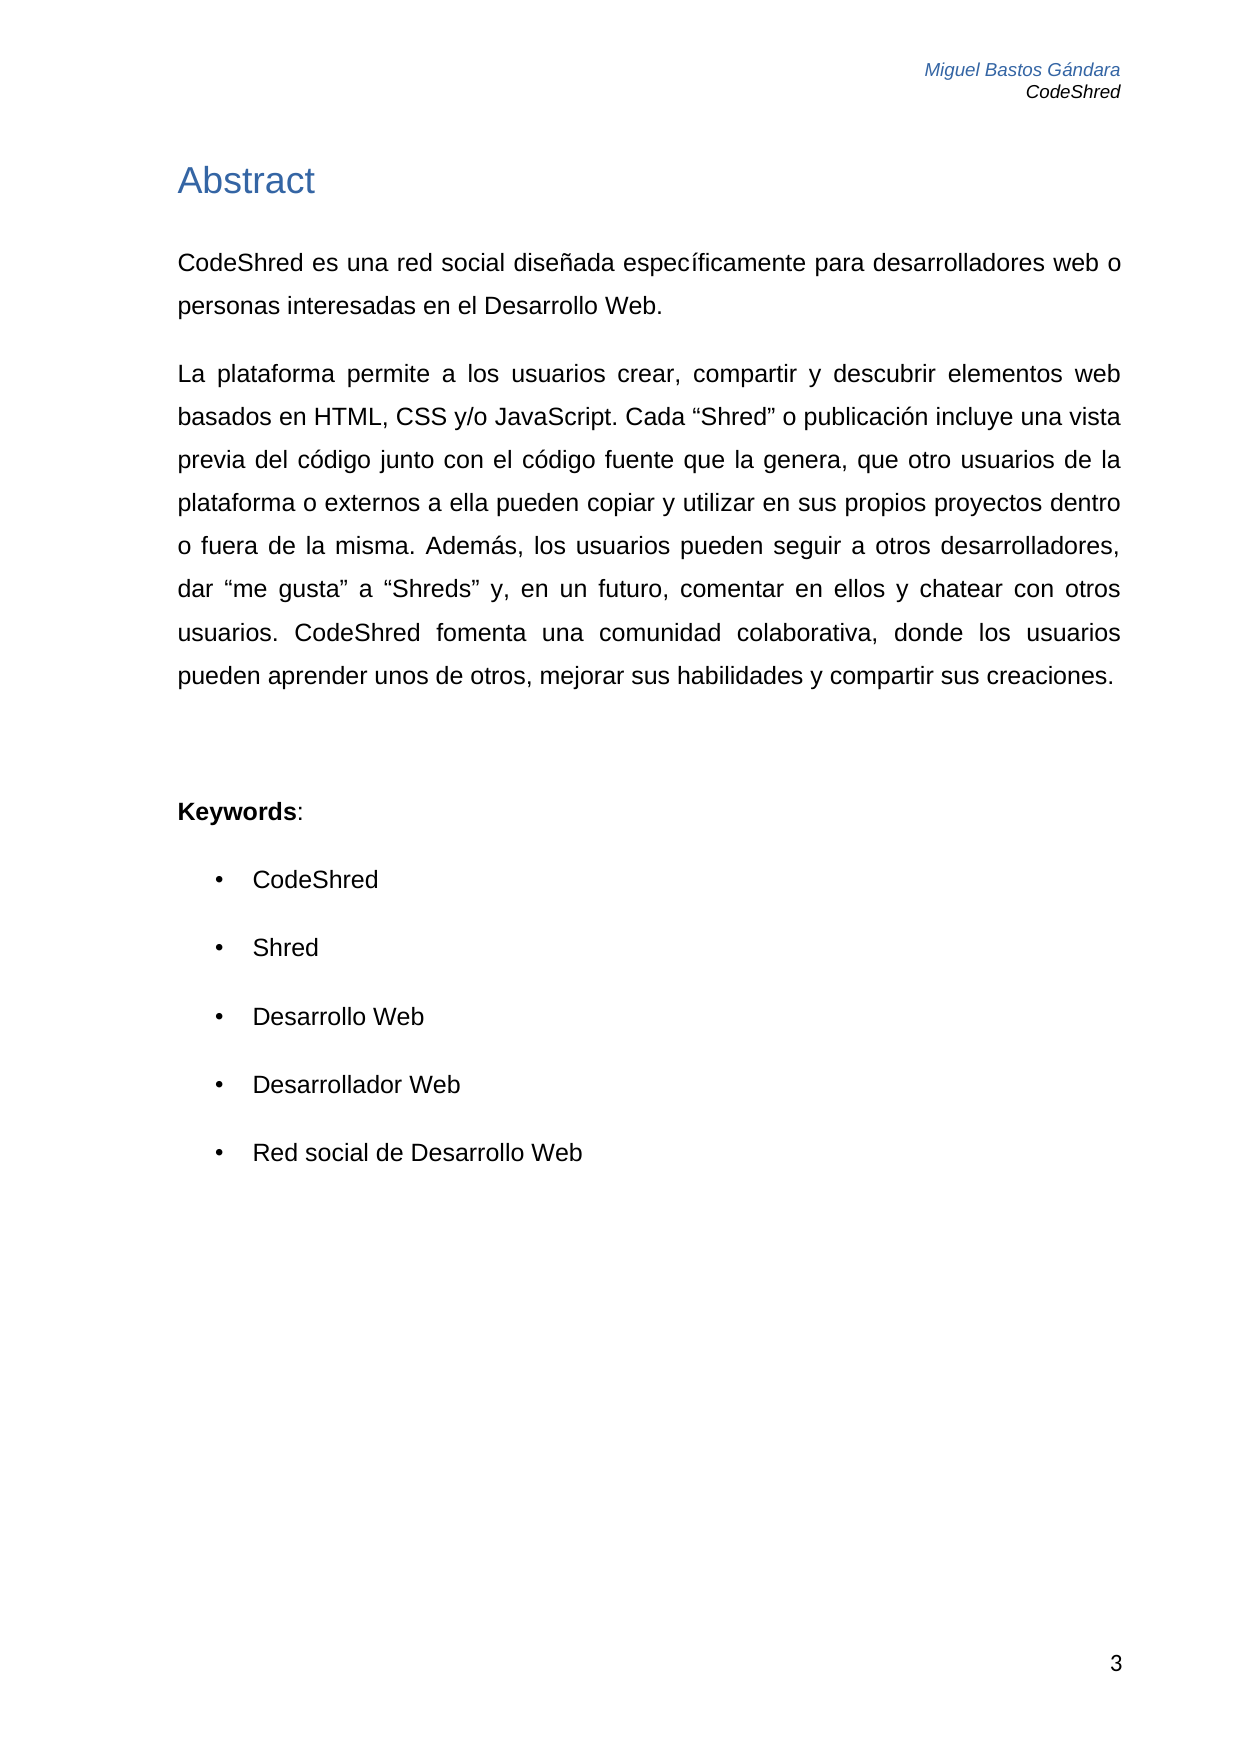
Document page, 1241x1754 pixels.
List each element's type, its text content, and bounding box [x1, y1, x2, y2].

text La plataforma permite a los usuarios crear, compartir y descubrir elementos web basados en HTML, CSS y/o JavaScript. Cada “Shred” o publicación incluye una vista previa del código junto con el código fuente que la genera, que otro usuarios de la plataforma o externos a ella pueden copiar y utilizar en sus propios proyectos dentro o fuera de la misma. Además, los usuarios pueden seguir a otros desarrolladores, dar “me gusta” a “Shreds” y, en un futuro, comentar en ellos y chatear con otros usuarios. CodeShred fomenta una comunidad colaborativa, donde los usuarios pueden aprender unos de otros, mejorar sus habilidades y compartir sus creaciones. [177, 359, 1122, 689]
text CodeShred es una red social diseñada específicamente para desarrolladores web o personas interesadas en el Desarrollo Web. [177, 247, 1122, 319]
list Desarrollador Web [215, 1070, 1122, 1098]
text Abstract [177, 158, 1122, 201]
list Desarrollo Web [215, 1001, 1122, 1030]
list Shred [215, 933, 1122, 962]
text Keywords: [177, 797, 1122, 826]
list CodeShred [215, 865, 1122, 894]
list Red social de Desarrollo Web [215, 1138, 1122, 1167]
